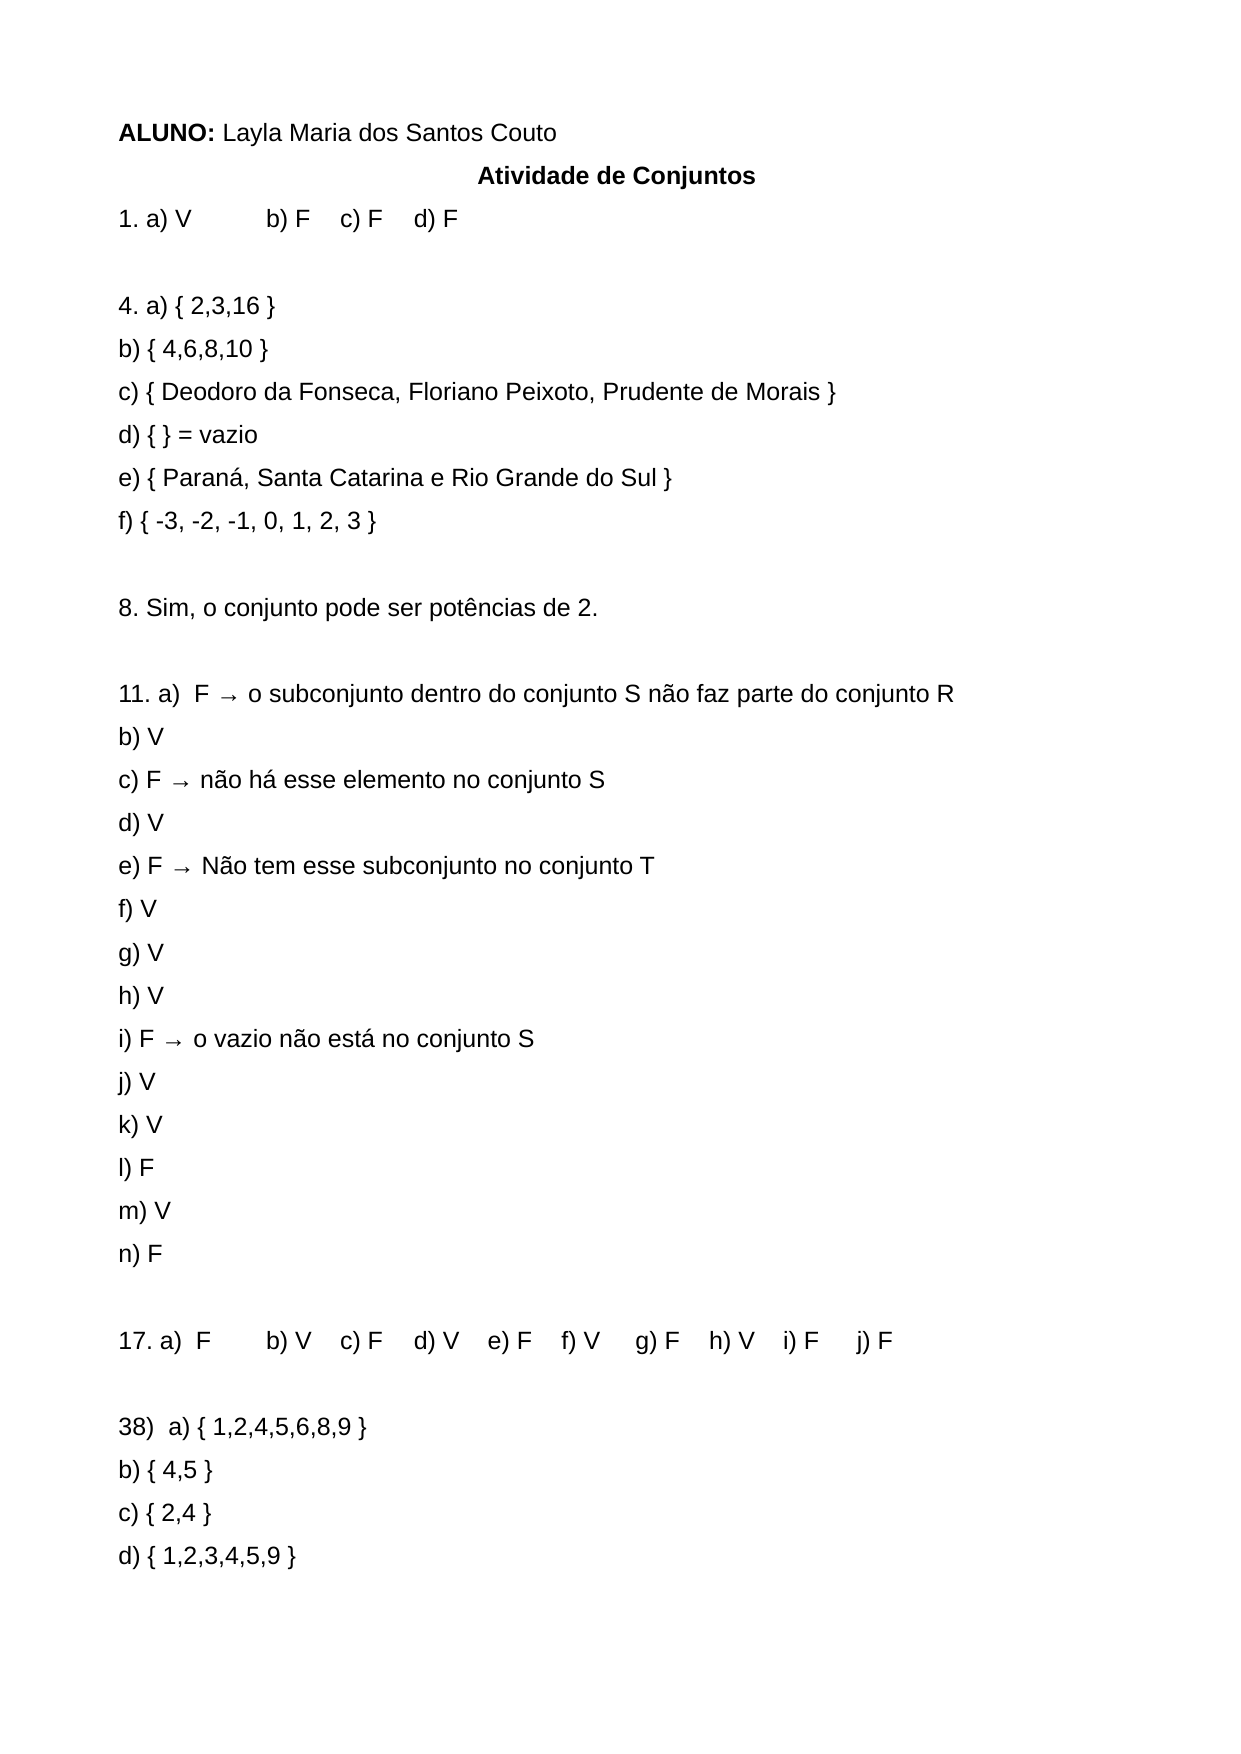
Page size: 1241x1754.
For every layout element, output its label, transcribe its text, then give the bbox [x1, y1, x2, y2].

text 17. a) F b) V c) F d) V e) F f) V g) F h) V i) F j) F [118, 1326, 1122, 1354]
text ALUNO: Layla Maria dos Santos Couto [118, 118, 1122, 147]
text b) V [118, 722, 1122, 751]
text c) { Deodoro da Fonseca, Floriano Peixoto, Prudente de Morais } [118, 377, 1122, 406]
text k) V [118, 1110, 1122, 1139]
text j) V [118, 1067, 1122, 1096]
text 38) a) { 1,2,4,5,6,8,9 } [118, 1412, 1122, 1441]
text 8. Sim, o conjunto pode ser potências de 2. [118, 592, 1122, 621]
text b) { 4,5 } [118, 1455, 1122, 1484]
text c) F → não há esse elemento no conjunto S [118, 765, 1122, 794]
text f) { -3, -2, -1, 0, 1, 2, 3 } [118, 506, 1122, 535]
text d) { } = vazio [118, 420, 1122, 449]
text 4. a) { 2,3,16 } [118, 291, 1122, 319]
text l) F [118, 1153, 1122, 1182]
text m) V n) F [118, 1196, 1122, 1268]
text 11. a) F → o subconjunto dentro do conjunto S não faz parte do conjunto R [118, 679, 1122, 707]
text d) { 1,2,3,4,5,9 } [118, 1541, 1122, 1570]
text h) V i) F → o vazio não está no conjunto S [118, 981, 1122, 1052]
text c) { 2,4 } [118, 1498, 1122, 1527]
text 1. a) V b) F c) F d) F [118, 204, 1122, 233]
text Atividade de Conjuntos [118, 161, 1122, 190]
text b) { 4,6,8,10 } [118, 334, 1122, 362]
text g) V [118, 937, 1122, 966]
text e) { Paraná, Santa Catarina e Rio Grande do Sul } [118, 463, 1122, 492]
text e) F → Não tem esse subconjunto no conjunto T f) V [118, 851, 1122, 923]
text d) V [118, 808, 1122, 837]
